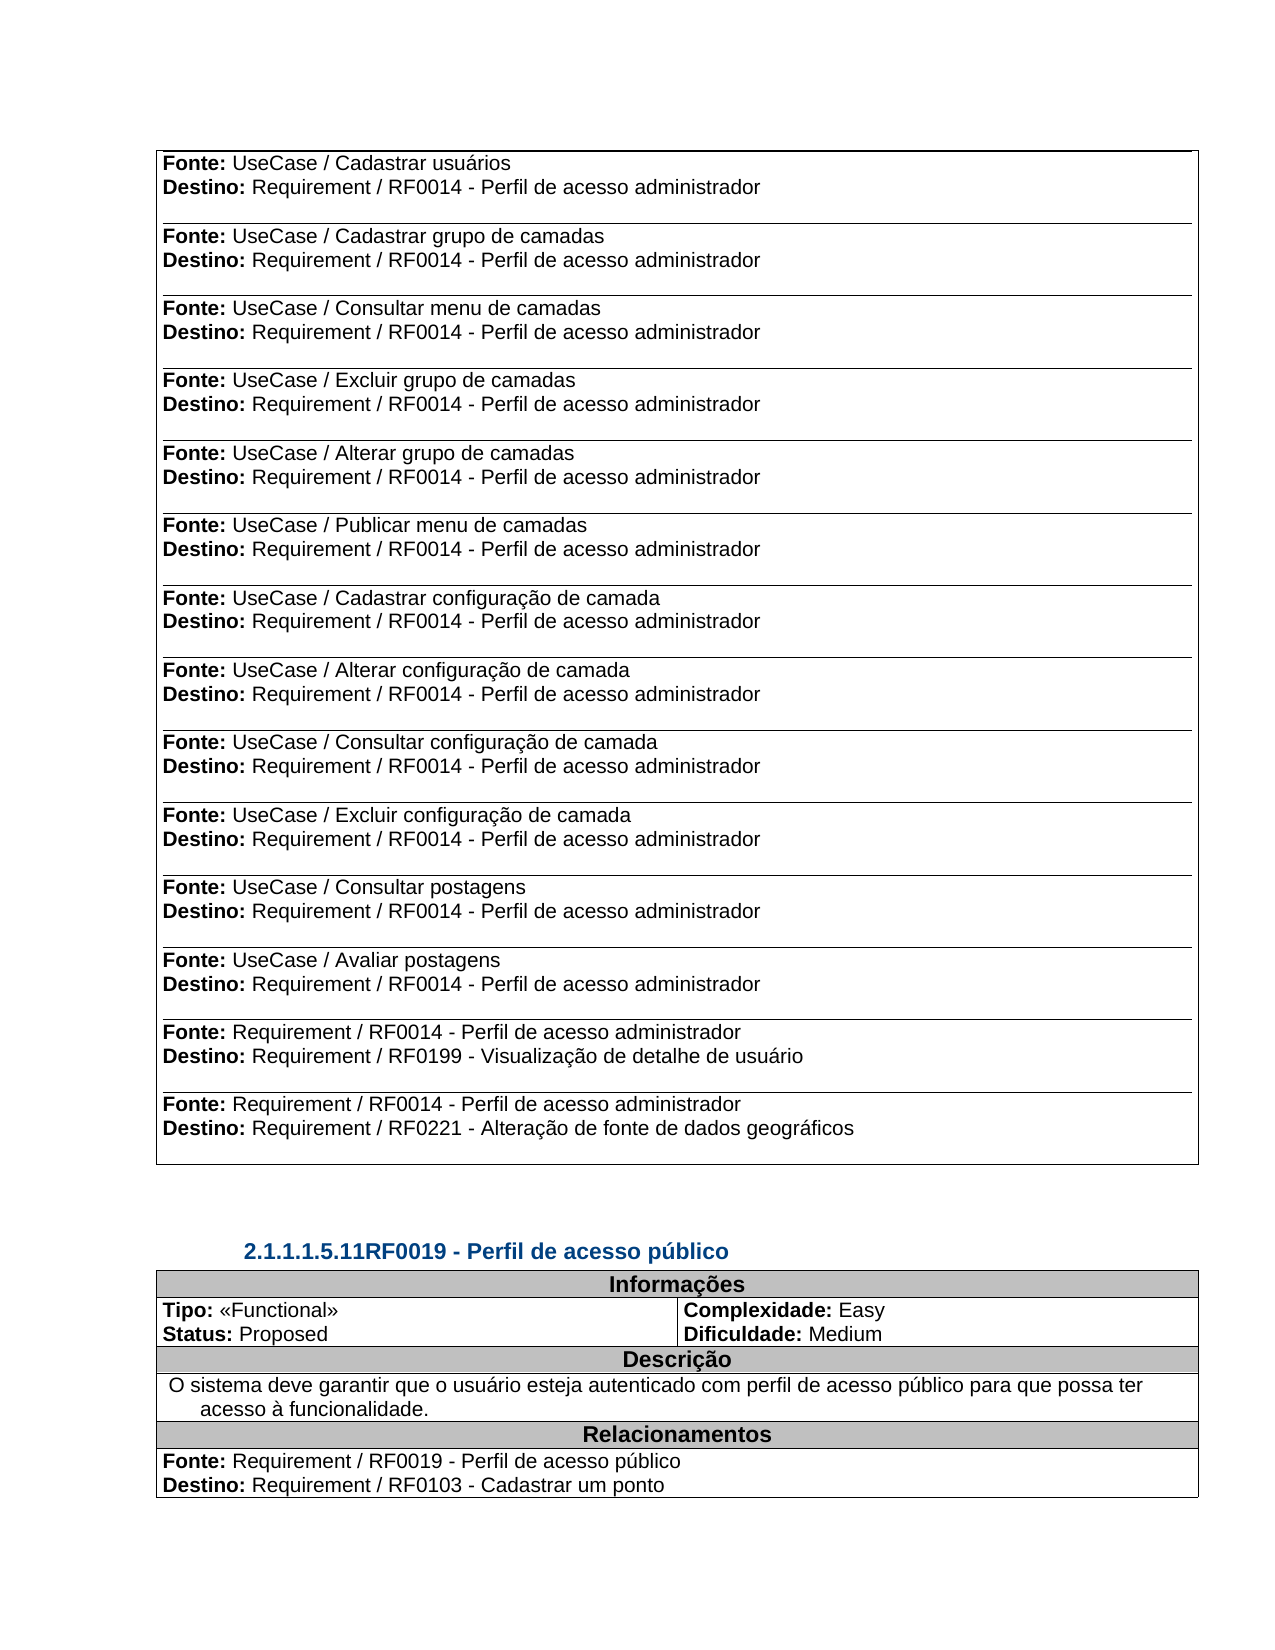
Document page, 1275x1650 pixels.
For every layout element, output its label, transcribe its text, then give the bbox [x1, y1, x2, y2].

table_cell Fonte: UseCase / Consultar postagens Destino: Requirement / RF0014 - Perfil de acesso administrador [163, 876, 1192, 947]
table_cell Fonte: Requirement / RF0014 - Perfil de acesso administrador Destino: Requirement / RF0199 - Visualização de detalhe de usuário [163, 1020, 1192, 1092]
table_cell Fonte: UseCase / Excluir grupo de camadas Destino: Requirement / RF0014 - Perfil de acesso administrador [163, 369, 1192, 440]
table_cell Complexidade: Easy Dificuldade: Medium [678, 1298, 1198, 1346]
table_cell Relacionamentos [157, 1422, 1198, 1448]
table_cell Fonte: UseCase / Avaliar postagens Destino: Requirement / RF0014 - Perfil de acesso administrador [163, 948, 1192, 1019]
table_cell Fonte: UseCase / Alterar configuração de camada Destino: Requirement / RF0014 - Perfil de acesso administrador [163, 658, 1192, 730]
table_cell Fonte: UseCase / Consultar menu de camadas Destino: Requirement / RF0014 - Perfil de acesso administrador [163, 296, 1192, 368]
table_cell Fonte: UseCase / Cadastrar usuários Destino: Requirement / RF0014 - Perfil de acesso administrador [163, 152, 1192, 223]
table_cell Fonte: UseCase / Cadastrar configuração de camada Destino: Requirement / RF0014 - Perfil de acesso administrador [163, 586, 1192, 657]
list RF0019 - Perfil de acesso público [244, 1238, 1125, 1264]
table_cell [157, 151, 1198, 1164]
table_cell Fonte: Requirement / RF0014 - Perfil de acesso administrador Destino: Requirement / RF0221 - Alteração de fonte de dados geográficos [163, 1093, 1192, 1164]
table_header Fonte: Requirement / RF0019 - Perfil de acesso público Destino: Requirement / RF0103 - Cadastrar um ponto [163, 1449, 1192, 1497]
table_cell [157, 1449, 163, 1497]
table_cell Descrição [157, 1347, 1198, 1372]
table_header Informações [157, 1271, 1198, 1297]
table_cell O sistema deve garantir que o usuário esteja autenticado com perfil de acesso público para que possa ter acesso à funcionalidade. [157, 1374, 1198, 1421]
table_cell [1192, 1449, 1198, 1497]
table_cell Fonte: UseCase / Consultar configuração de camada Destino: Requirement / RF0014 - Perfil de acesso administrador [163, 731, 1192, 802]
table_cell Fonte: UseCase / Alterar grupo de camadas Destino: Requirement / RF0014 - Perfil de acesso administrador [163, 441, 1192, 512]
table_cell Fonte: UseCase / Cadastrar grupo de camadas Destino: Requirement / RF0014 - Perfil de acesso administrador [163, 224, 1192, 295]
table_cell Fonte: UseCase / Excluir configuração de camada Destino: Requirement / RF0014 - Perfil de acesso administrador [163, 803, 1192, 874]
table_cell Tipo: «Functional» Status: Proposed [157, 1298, 677, 1346]
table_cell Fonte: UseCase / Publicar menu de camadas Destino: Requirement / RF0014 - Perfil de acesso administrador [163, 514, 1192, 585]
